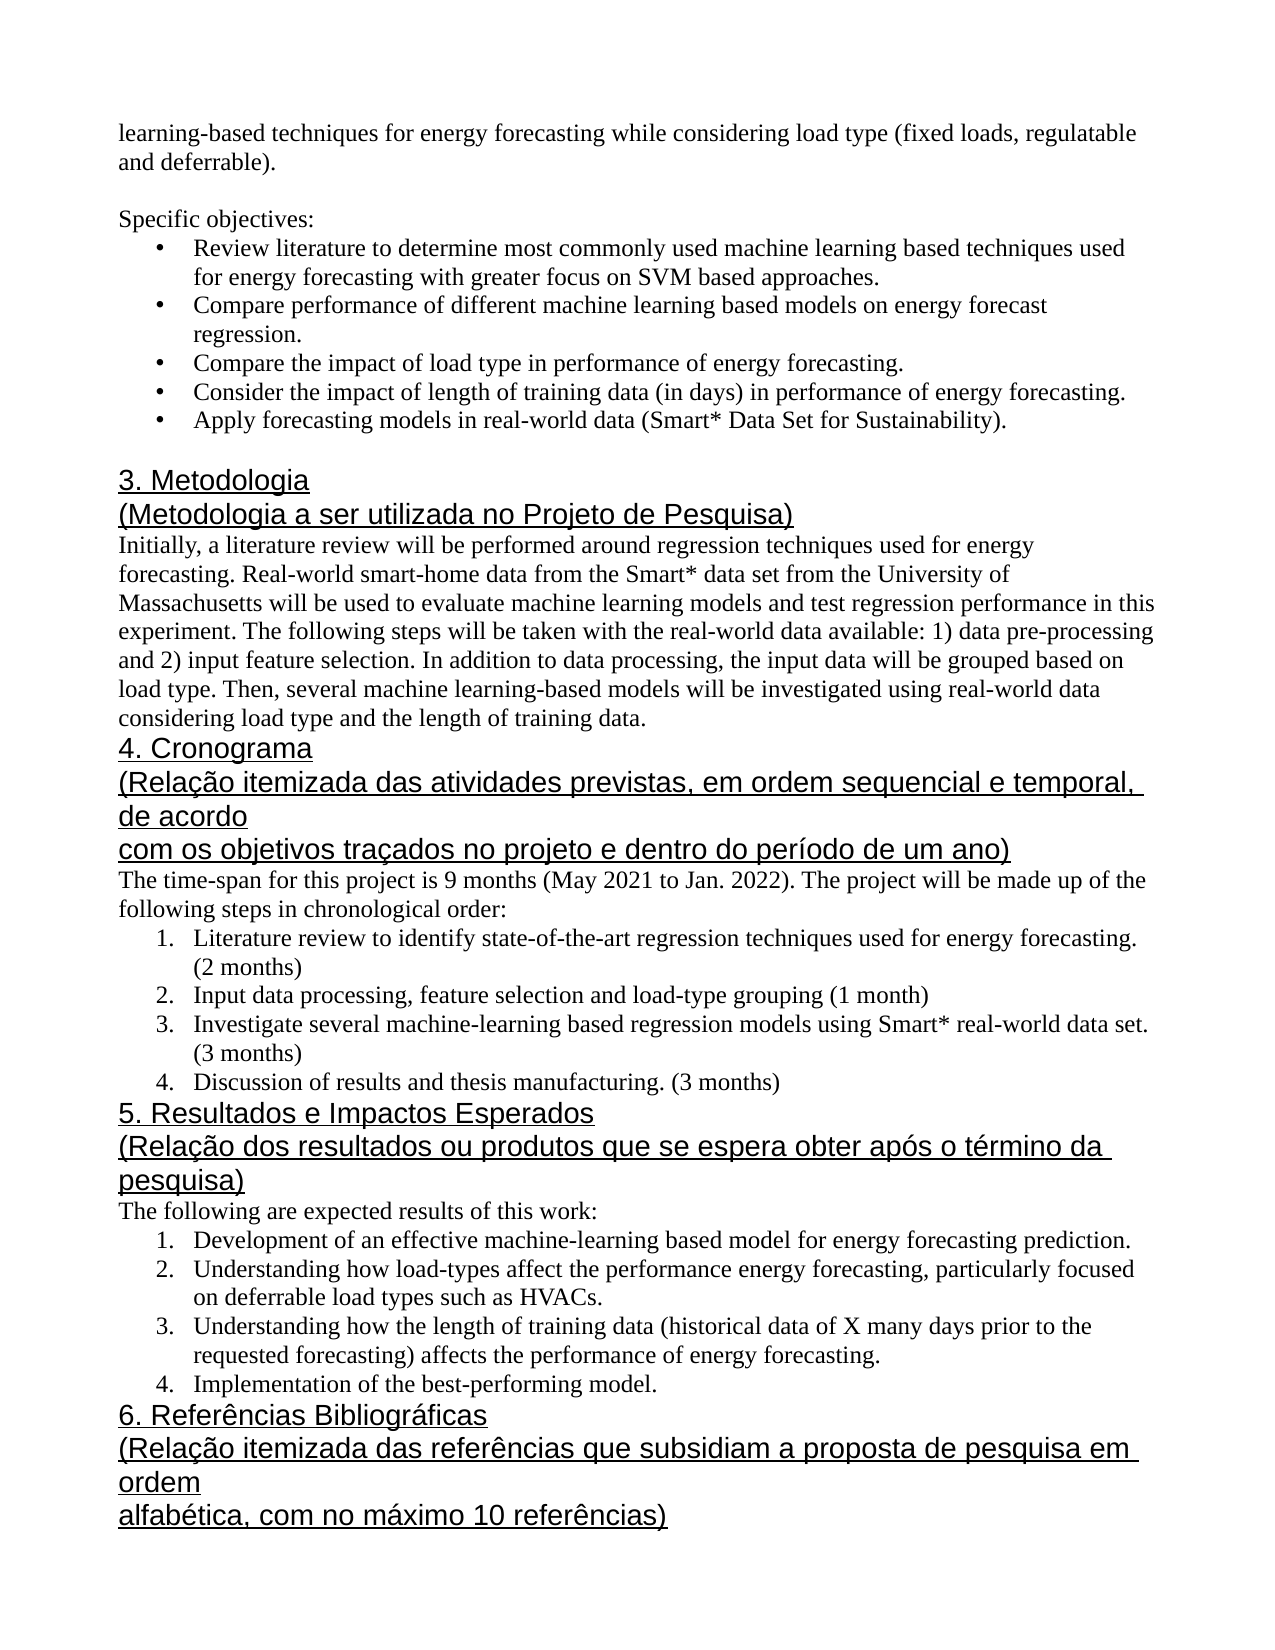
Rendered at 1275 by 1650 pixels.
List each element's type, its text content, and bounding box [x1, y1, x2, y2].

list Apply forecasting models in real-world data (Smart* Data Set for Sustainability). [156, 406, 1157, 434]
list Review literature to determine most commonly used machine learning based techniques used for energy forecasting with greater focus on SVM based approaches. [156, 233, 1157, 291]
list Literature review to identify state-of-the-art regression techniques used for energy forecasting. (2 months) [156, 923, 1157, 981]
list Compare performance of different machine learning based models on energy forecast regression. [156, 291, 1157, 348]
list Compare the impact of load type in performance of energy forecasting. [156, 348, 1157, 377]
text (Relação itemizada das atividades previstas, em ordem sequencial e temporal, de acordo [118, 765, 1157, 832]
list Input data processing, feature selection and load-type grouping (1 month) [156, 981, 1157, 1009]
text Initially, a literature review will be performed around regression techniques used for energy forecasting. Real-world smart-home data from the Smart* data set from the University of Massachusetts will be used to evaluate machine learning models and test regression performance in this experiment. The following steps will be taken with the real-world data available: 1) data pre-processing and 2) input feature selection. In addition to data processing, the input data will be grouped based on load type. Then, several machine learning-based models will be investigated using real-world data considering load type and the length of training data. [118, 530, 1157, 731]
text (Metodologia a ser utilizada no Projeto de Pesquisa) [118, 497, 1157, 530]
list Implementation of the best-performing model. [156, 1369, 1157, 1397]
list Consider the impact of length of training data (in days) in performance of energy forecasting. [156, 377, 1157, 406]
list Discussion of results and thesis manufacturing. (3 months) [156, 1067, 1157, 1096]
text (Relação itemizada das referências que subsidiam a proposta de pesquisa em ordem [118, 1431, 1157, 1498]
text com os objetivos traçados no projeto e dentro do período de um ano) The time-span for this project is 9 months (May 2021 to Jan. 2022). The project will be made up of the following steps in chronological order: [118, 832, 1157, 923]
text 3. Metodologia [118, 463, 1157, 497]
text 5. Resultados e Impactos Esperados [118, 1096, 1157, 1129]
list Understanding how the length of training data (historical data of X many days prior to the requested forecasting) affects the performance of energy forecasting. [156, 1311, 1157, 1369]
list Development of an effective machine-learning based model for energy forecasting prediction. [156, 1225, 1157, 1254]
text 4. Cronograma [118, 731, 1157, 765]
text 6. Referências Bibliográficas [118, 1397, 1157, 1431]
list Investigate several machine-learning based regression models using Smart* real-world data set. (3 months) [156, 1009, 1157, 1067]
text alfabética, com no máximo 10 referências) [118, 1498, 1157, 1532]
text Specific objectives: [118, 204, 1157, 233]
list Understanding how load-types affect the performance energy forecasting, particularly focused on deferrable load types such as HVACs. [156, 1254, 1157, 1311]
text learning-based techniques for energy forecasting while considering load type (fixed loads, regulatable and deferrable). [118, 118, 1157, 176]
text (Relação dos resultados ou produtos que se espera obter após o término da pesquisa) The following are expected results of this work: [118, 1129, 1157, 1225]
